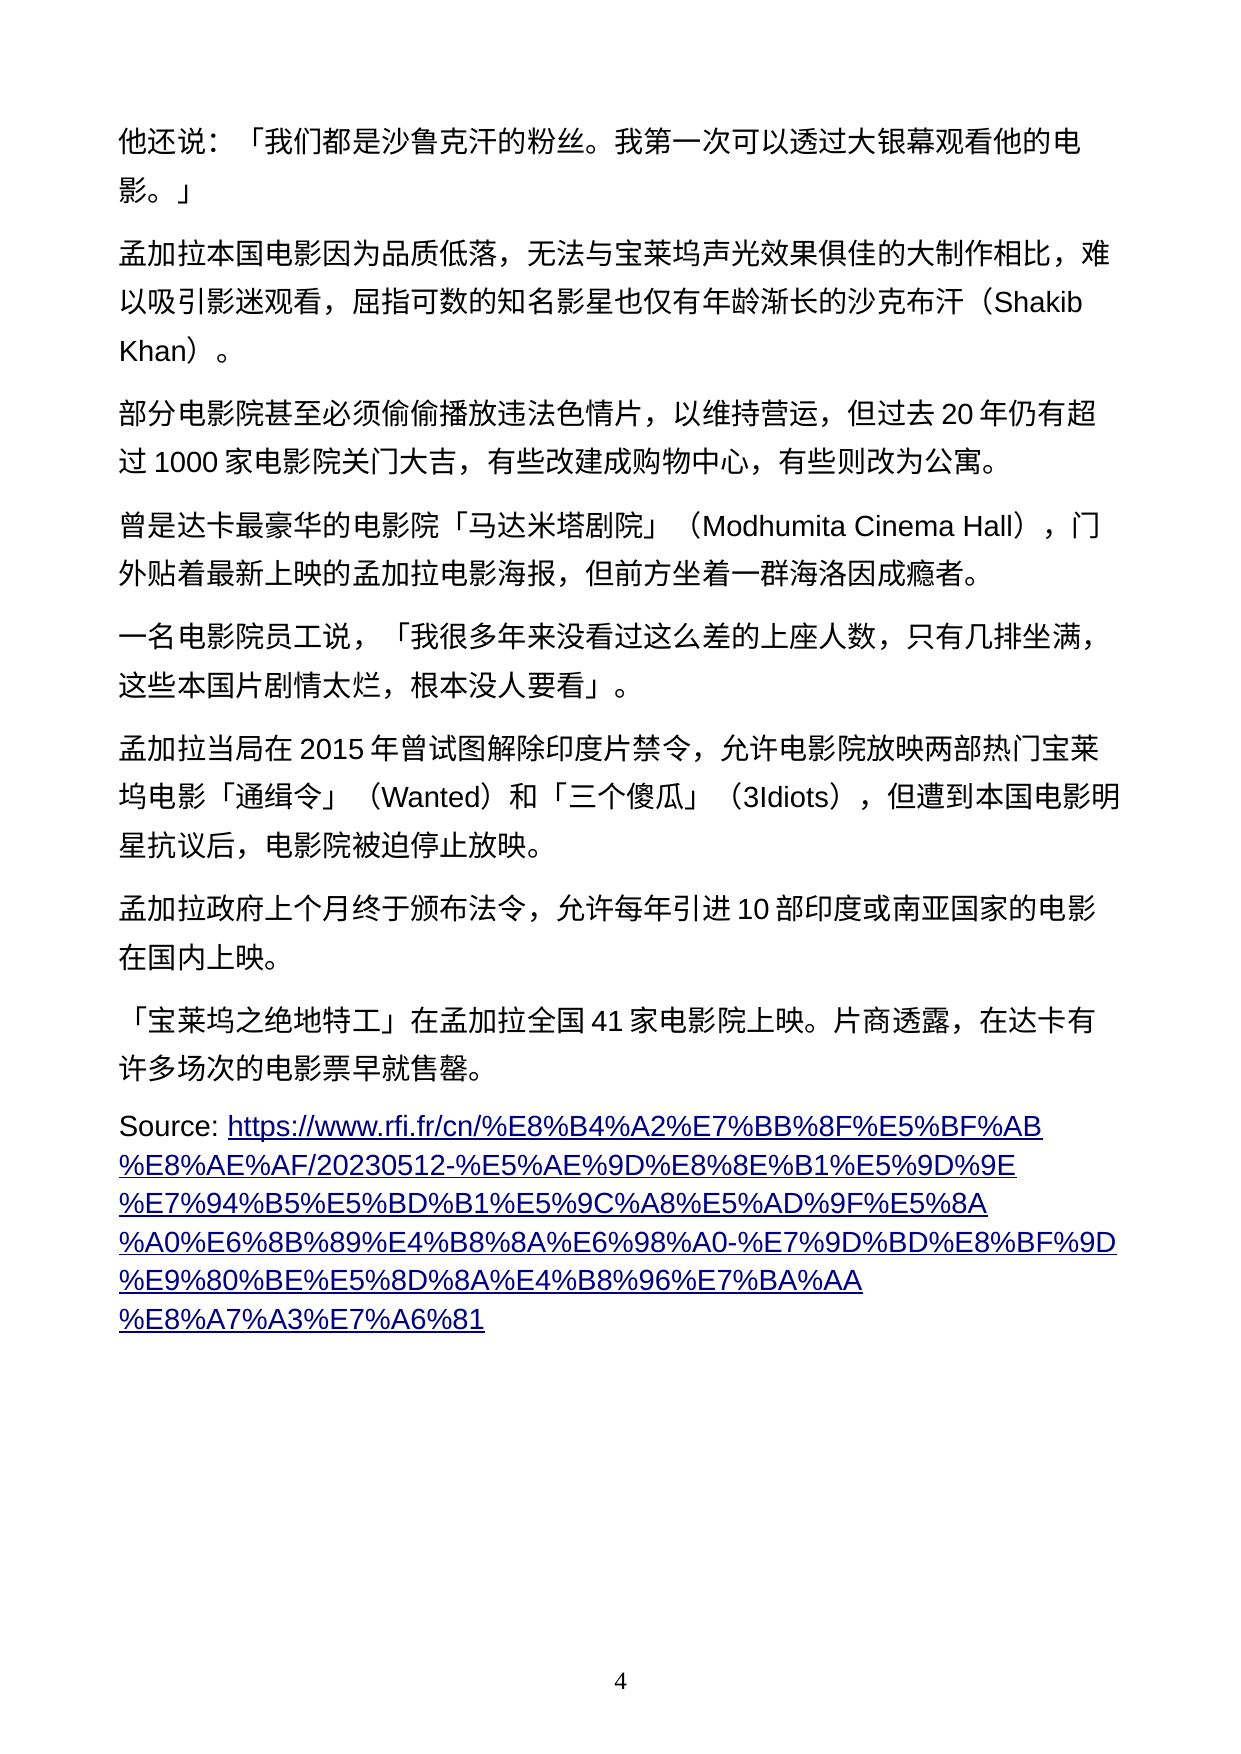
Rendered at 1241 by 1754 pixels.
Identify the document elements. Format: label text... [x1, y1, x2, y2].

text 孟加拉本国电影因为品质低落，无法与宝莱坞声光效果俱佳的大制作相比，难以吸引影迷观看，屈指可数的知名影星也仅有年龄渐长的沙克布汗（Shakib Khan）。 [118, 230, 1122, 369]
text 曾是达卡最豪华的电影院「马达米塔剧院」（Modhumita Cinema Hall），门外贴着最新上映的孟加拉电影海报，但前方坐着一群海洛因成瘾者。 [118, 502, 1122, 593]
text 孟加拉政府上个月终于颁布法令，允许每年引进10部印度或南亚国家的电影在国内上映。 [118, 886, 1122, 976]
text 孟加拉当局在2015年曾试图解除印度片禁令，允许电影院放映两部热门宝莱坞电影「通缉令」（Wanted）和「三个傻瓜」（3Idiots），但遭到本国电影明星抗议后，电影院被迫停止放映。 [118, 725, 1122, 865]
text 他还说：「我们都是沙鲁克汗的粉丝。我第一次可以透过大银幕观看他的电影。」 [118, 118, 1122, 209]
text 一名电影院员工说，「我很多年来没看过这么差的上座人数，只有几排坐满，这些本国片剧情太烂，根本没人要看」。 [118, 614, 1122, 704]
text 部分电影院甚至必须偷偷播放违法色情片，以维持营运，但过去20年仍有超过1000家电影院关门大吉，有些改建成购物中心，有些则改为公寓。 [118, 390, 1122, 481]
text Source: https://www.rfi.fr/cn/%E8%B4%A2%E7%BB%8F%E5%BF%AB%E8%AE%AF/20230512-%E5%AE%9D%E8%8E%B1%E5%9D%9E%E7%94%B5%E5%BD%B1%E5%9C%A8%E5%AD%9F%E5%8A%A0%E6%8B%89%E4%B8%8A%E6%98%A0-%E7%9D%BD%E8%BF%9D%E9%80%BE%E5%8D%8A%E4%B8%96%E7%BA%AA%E8%A7%A3%E7%A6%81 [118, 1109, 1122, 1335]
text 「宝莱坞之绝地特工」在孟加拉全国41家电影院上映。片商透露，在达卡有许多场次的电影票早就售罄。 [118, 997, 1122, 1088]
